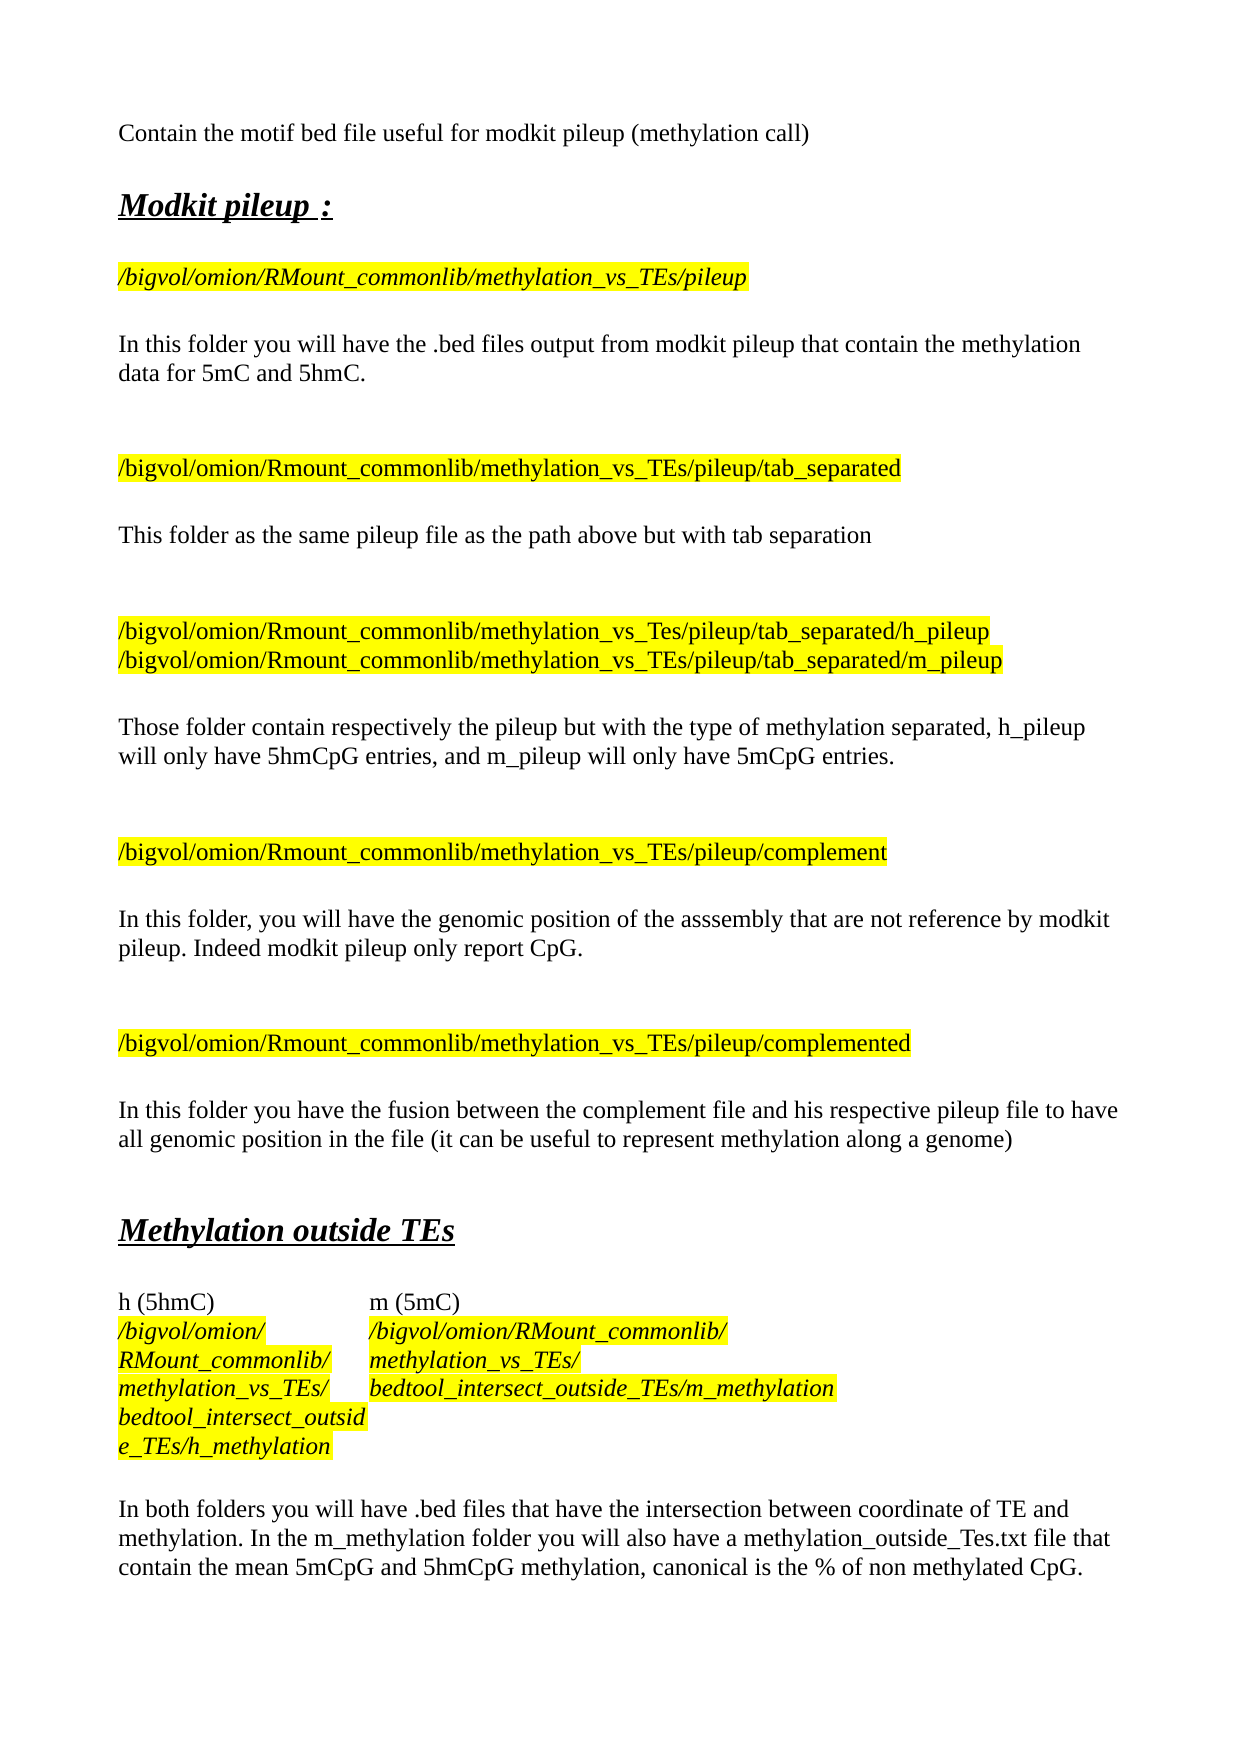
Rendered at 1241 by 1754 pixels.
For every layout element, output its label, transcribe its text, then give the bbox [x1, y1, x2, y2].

text This folder as the same pileup file as the path above but with tab separation [118, 521, 1122, 549]
text In this folder you have the fusion between the complement file and his respective pileup file to have all genomic position in the file (it can be useful to represent methylation along a genome) [118, 1096, 1122, 1153]
text Those folder contain respectively the pileup but with the type of methylation separated, h_pileup will only have 5hmCpG entries, and m_pileup will only have 5mCpG entries. [118, 712, 1122, 770]
table_header m (5mC) [369, 1287, 880, 1316]
text Contain the motif bed file useful for modkit pileup (methylation call) [118, 118, 1122, 147]
text Modkit pileup : [118, 185, 1122, 223]
text In both folders you will have .bed files that have the intersection between coordinate of TE and methylation. In the m_methylation folder you will also have a methylation_outside_Tes.txt file that contain the mean 5mCpG and 5hmCpG methylation, canonical is the % of non methylated CpG. [118, 1494, 1122, 1581]
table_header /bigvol/omion/Rmount_commonlib/methylation_vs_TEs/pileup/complemented [118, 1029, 1122, 1057]
table_cell /bigvol/omion/RMount_commonlib/methylation_vs_TEs/bedtool_intersect_outside_TEs/h_methylation [118, 1316, 369, 1466]
text In this folder, you will have the genomic position of the asssembly that are not reference by modkit pileup. Indeed modkit pileup only report CpG. [118, 904, 1122, 961]
table_header /bigvol/omion/Rmount_commonlib/methylation_vs_TEs/pileup/tab_separated [118, 454, 1122, 482]
table_cell /bigvol/omion/RMount_commonlib/methylation_vs_TEs/bedtool_intersect_outside_TEs/m_methylation [369, 1316, 880, 1466]
table_header /bigvol/omion/RMount_commonlib/methylation_vs_TEs/pileup [118, 262, 1122, 291]
table_header /bigvol/omion/Rmount_commonlib/methylation_vs_TEs/pileup/complement [118, 837, 1122, 866]
table_header /bigvol/omion/Rmount_commonlib/methylation_vs_Tes/pileup/tab_separated/h_pileup /bigvol/omion/Rmount_commonlib/methylation_vs_TEs/pileup/tab_separated/m_pileup [118, 616, 1122, 674]
table_header h (5hmC) [118, 1287, 369, 1316]
text Methylation outside TEs [118, 1211, 1122, 1249]
text In this folder you will have the .bed files output from modkit pileup that contain the methylation data for 5mC and 5hmC. [118, 329, 1122, 386]
